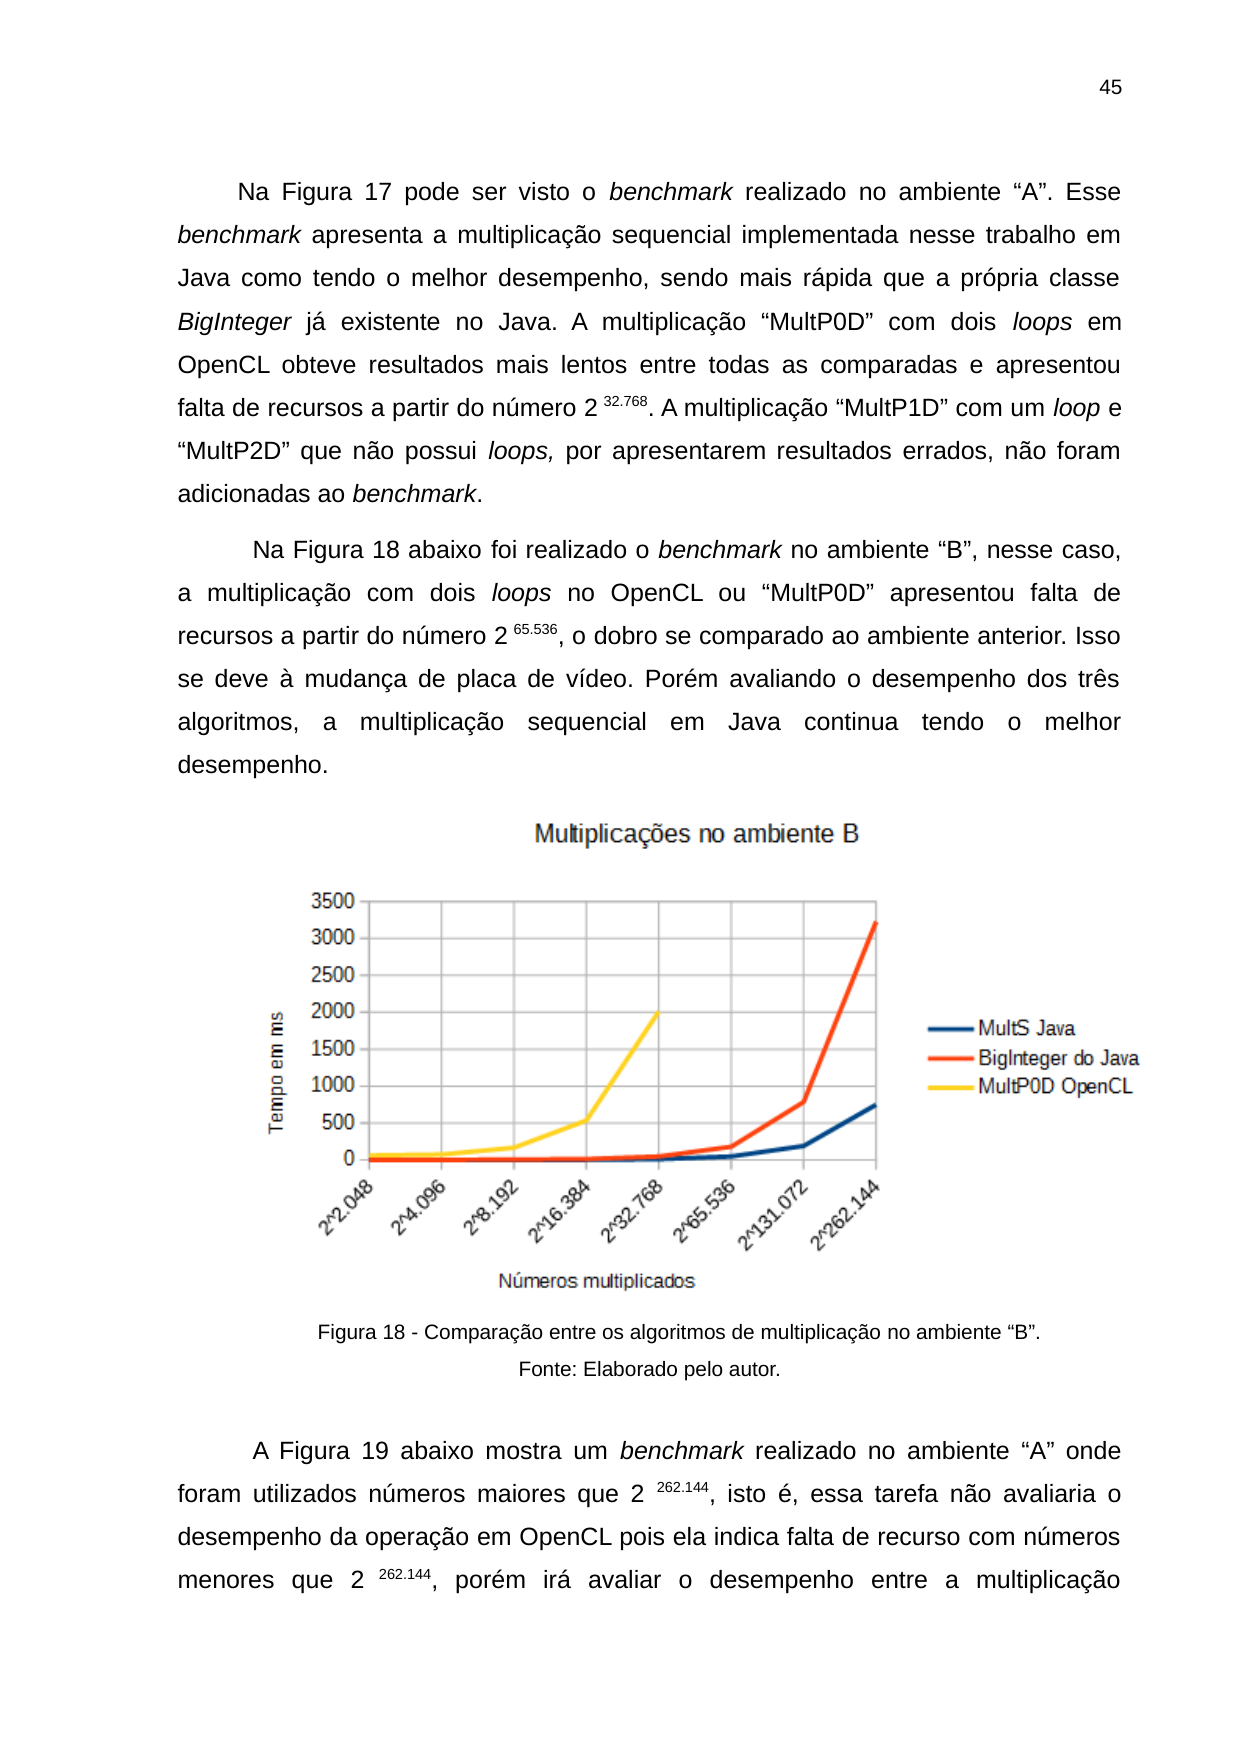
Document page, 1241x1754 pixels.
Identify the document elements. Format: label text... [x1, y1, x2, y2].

text Figura 18 - Comparação entre os algoritmos de multiplicação no ambiente “B”. [177, 806, 1122, 1344]
picture [247, 806, 1152, 1321]
text Fonte: Elaborado pelo autor. [177, 1357, 1122, 1381]
text Na Figura 17 pode ser visto o benchmark realizado no ambiente “A”. Esse benchmark apresenta a multiplicação sequencial implementada nesse trabalho em Java como tendo o melhor desempenho, sendo mais rápida que a própria classe BigInteger já existente no Java. A multiplicação “MultP0D” com dois loops em OpenCL obteve resultados mais lentos entre todas as comparadas e apresentou falta de recursos a partir do número 2 32.768. A multiplicação “MultP1D” com um loop e “MultP2D” que não possui loops, por apresentarem resultados errados, não foram adicionadas ao benchmark. [177, 177, 1122, 508]
text A Figura 19 abaixo mostra um benchmark realizado no ambiente “A” onde foram utilizados números maiores que 2 262.144, isto é, essa tarefa não avaliaria o desempenho da operação em OpenCL pois ela indica falta de recurso com números menores que 2 262.144, porém irá avaliar o desempenho entre a multiplicação [177, 1436, 1122, 1594]
text Na Figura 18 abaixo foi realizado o benchmark no ambiente “B”, nesse caso, a multiplicação com dois loops no OpenCL ou “MultP0D” apresentou falta de recursos a partir do número 2 65.536, o dobro se comparado ao ambiente anterior. Isso se deve à mudança de placa de vídeo. Porém avaliando o desempenho dos três algoritmos, a multiplicação sequencial em Java continua tendo o melhor desempenho. [177, 535, 1122, 779]
